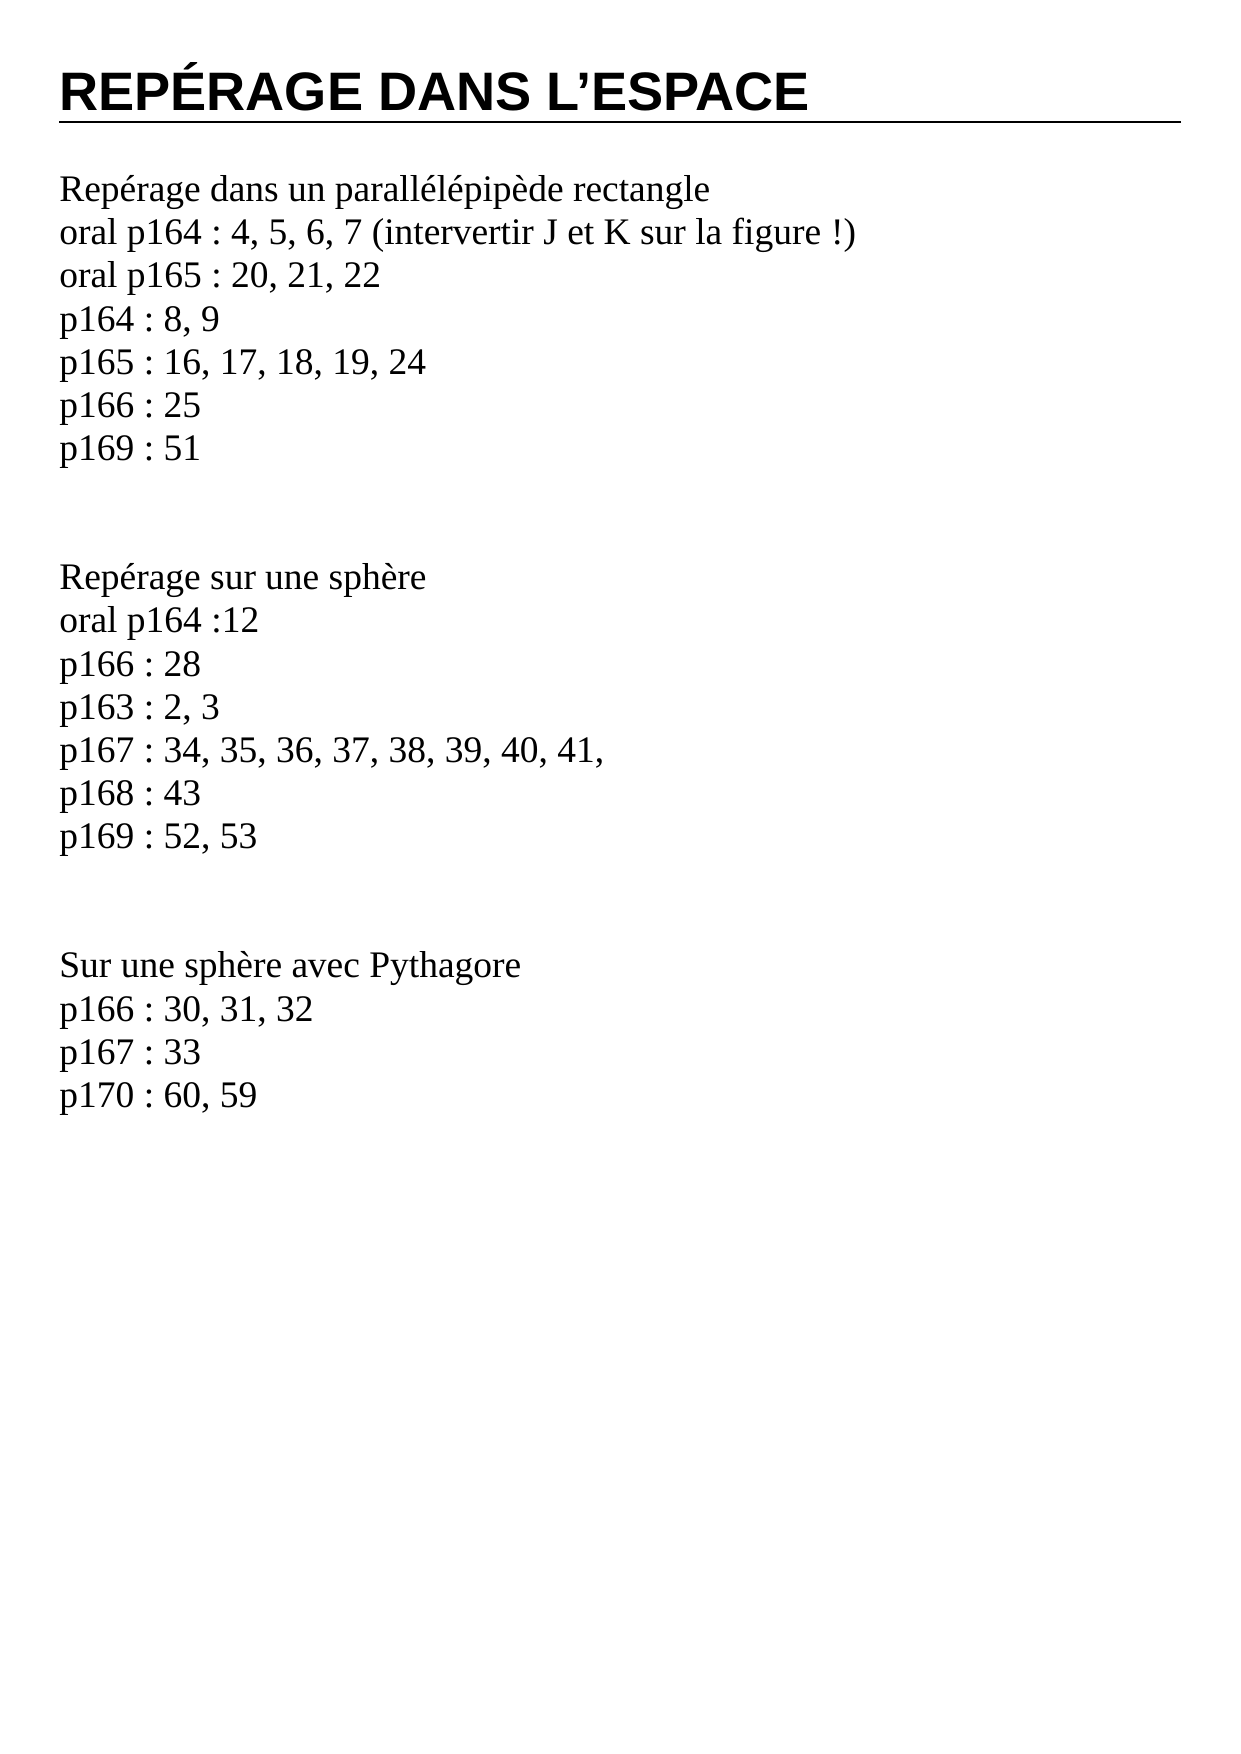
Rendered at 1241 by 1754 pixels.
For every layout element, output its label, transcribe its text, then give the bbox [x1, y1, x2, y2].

text p166 : 25 [59, 382, 1181, 425]
text p166 : 28 [59, 641, 1181, 684]
text p166 : 30, 31, 32 [59, 986, 1181, 1029]
text oral p164 : 4, 5, 6, 7 (intervertir J et K sur la figure !) [59, 210, 1181, 253]
text Repérage dans un parallélépipède rectangle [59, 167, 1181, 210]
text oral p164 :12 [59, 598, 1181, 641]
text repérage dans l’espace [59, 59, 1181, 121]
text Sur une sphère avec Pythagore [59, 943, 1181, 986]
text p169 : 51 [59, 425, 1181, 468]
text p170 : 60, 59 [59, 1072, 1181, 1115]
text p169 : 52, 53 [59, 813, 1181, 857]
text p163 : 2, 3 [59, 684, 1181, 727]
text p167 : 34, 35, 36, 37, 38, 39, 40, 41, [59, 727, 1181, 770]
text p164 : 8, 9 [59, 296, 1181, 339]
text Repérage sur une sphère [59, 555, 1181, 598]
text p165 : 16, 17, 18, 19, 24 [59, 339, 1181, 382]
text p167 : 33 [59, 1029, 1181, 1072]
text oral p165 : 20, 21, 22 [59, 253, 1181, 296]
text p168 : 43 [59, 770, 1181, 813]
